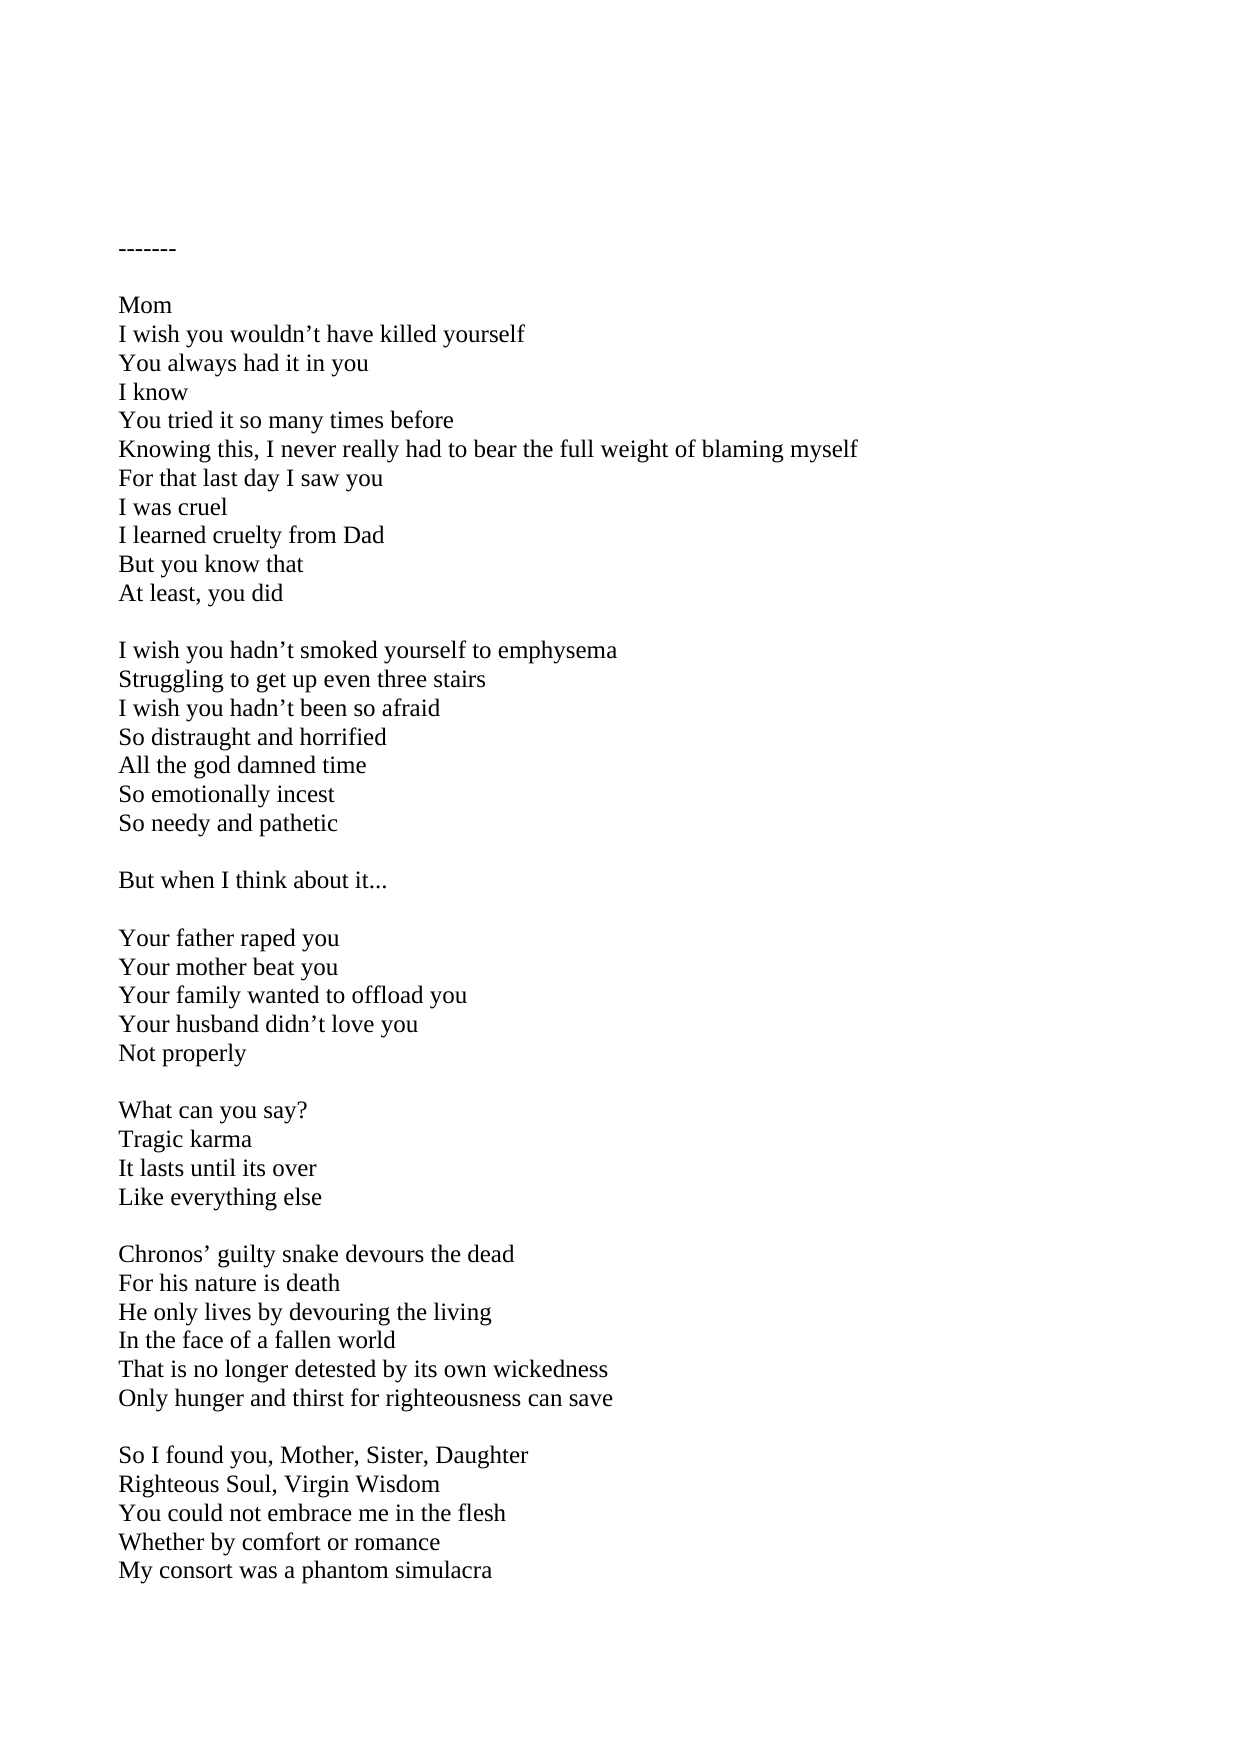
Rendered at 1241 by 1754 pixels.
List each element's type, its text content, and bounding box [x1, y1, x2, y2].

text Whether by comfort or romance [118, 1527, 1122, 1556]
text You tried it so many times before [118, 406, 1122, 434]
text But you know that [118, 549, 1122, 578]
text Struggling to get up even three stairs [118, 664, 1122, 693]
text At least, you did [118, 578, 1122, 607]
text That is no longer detested by its own wickedness [118, 1354, 1122, 1383]
text Not properly [118, 1038, 1122, 1067]
text It lasts until its over [118, 1153, 1122, 1182]
text So distraught and horrified [118, 722, 1122, 751]
text He only lives by devouring the living [118, 1297, 1122, 1326]
text For that last day I saw you [118, 463, 1122, 492]
text So needy and pathetic [118, 808, 1122, 837]
text In the face of a fallen world [118, 1326, 1122, 1354]
text So I found you, Mother, Sister, Daughter [118, 1441, 1122, 1469]
text Your husband didn’t love you [118, 1009, 1122, 1038]
text Only hunger and thirst for righteousness can save [118, 1383, 1122, 1412]
text Righteous Soul, Virgin Wisdom [118, 1469, 1122, 1498]
text ------- [118, 233, 1122, 262]
text Your mother beat you [118, 952, 1122, 981]
text For his nature is death [118, 1268, 1122, 1297]
text Mom [118, 291, 1122, 319]
text Your family wanted to offload you [118, 981, 1122, 1009]
text Like everything else [118, 1182, 1122, 1211]
text But when I think about it... [118, 866, 1122, 894]
text I was cruel [118, 492, 1122, 521]
text Your father raped you [118, 923, 1122, 952]
text So emotionally incest [118, 779, 1122, 808]
text Tragic karma [118, 1124, 1122, 1153]
text You could not embrace me in the flesh [118, 1498, 1122, 1527]
text What can you say? [118, 1096, 1122, 1124]
text Knowing this, I never really had to bear the full weight of blaming myself [118, 434, 1122, 463]
text I wish you hadn’t smoked yourself to emphysema [118, 636, 1122, 664]
text I wish you hadn’t been so afraid [118, 693, 1122, 722]
text All the god damned time [118, 751, 1122, 779]
text You always had it in you [118, 348, 1122, 377]
text My consort was a phantom simulacra [118, 1556, 1122, 1584]
text Chronos’ guilty snake devours the dead [118, 1239, 1122, 1268]
text I wish you wouldn’t have killed yourself [118, 319, 1122, 348]
text I learned cruelty from Dad [118, 521, 1122, 549]
text I know [118, 377, 1122, 406]
